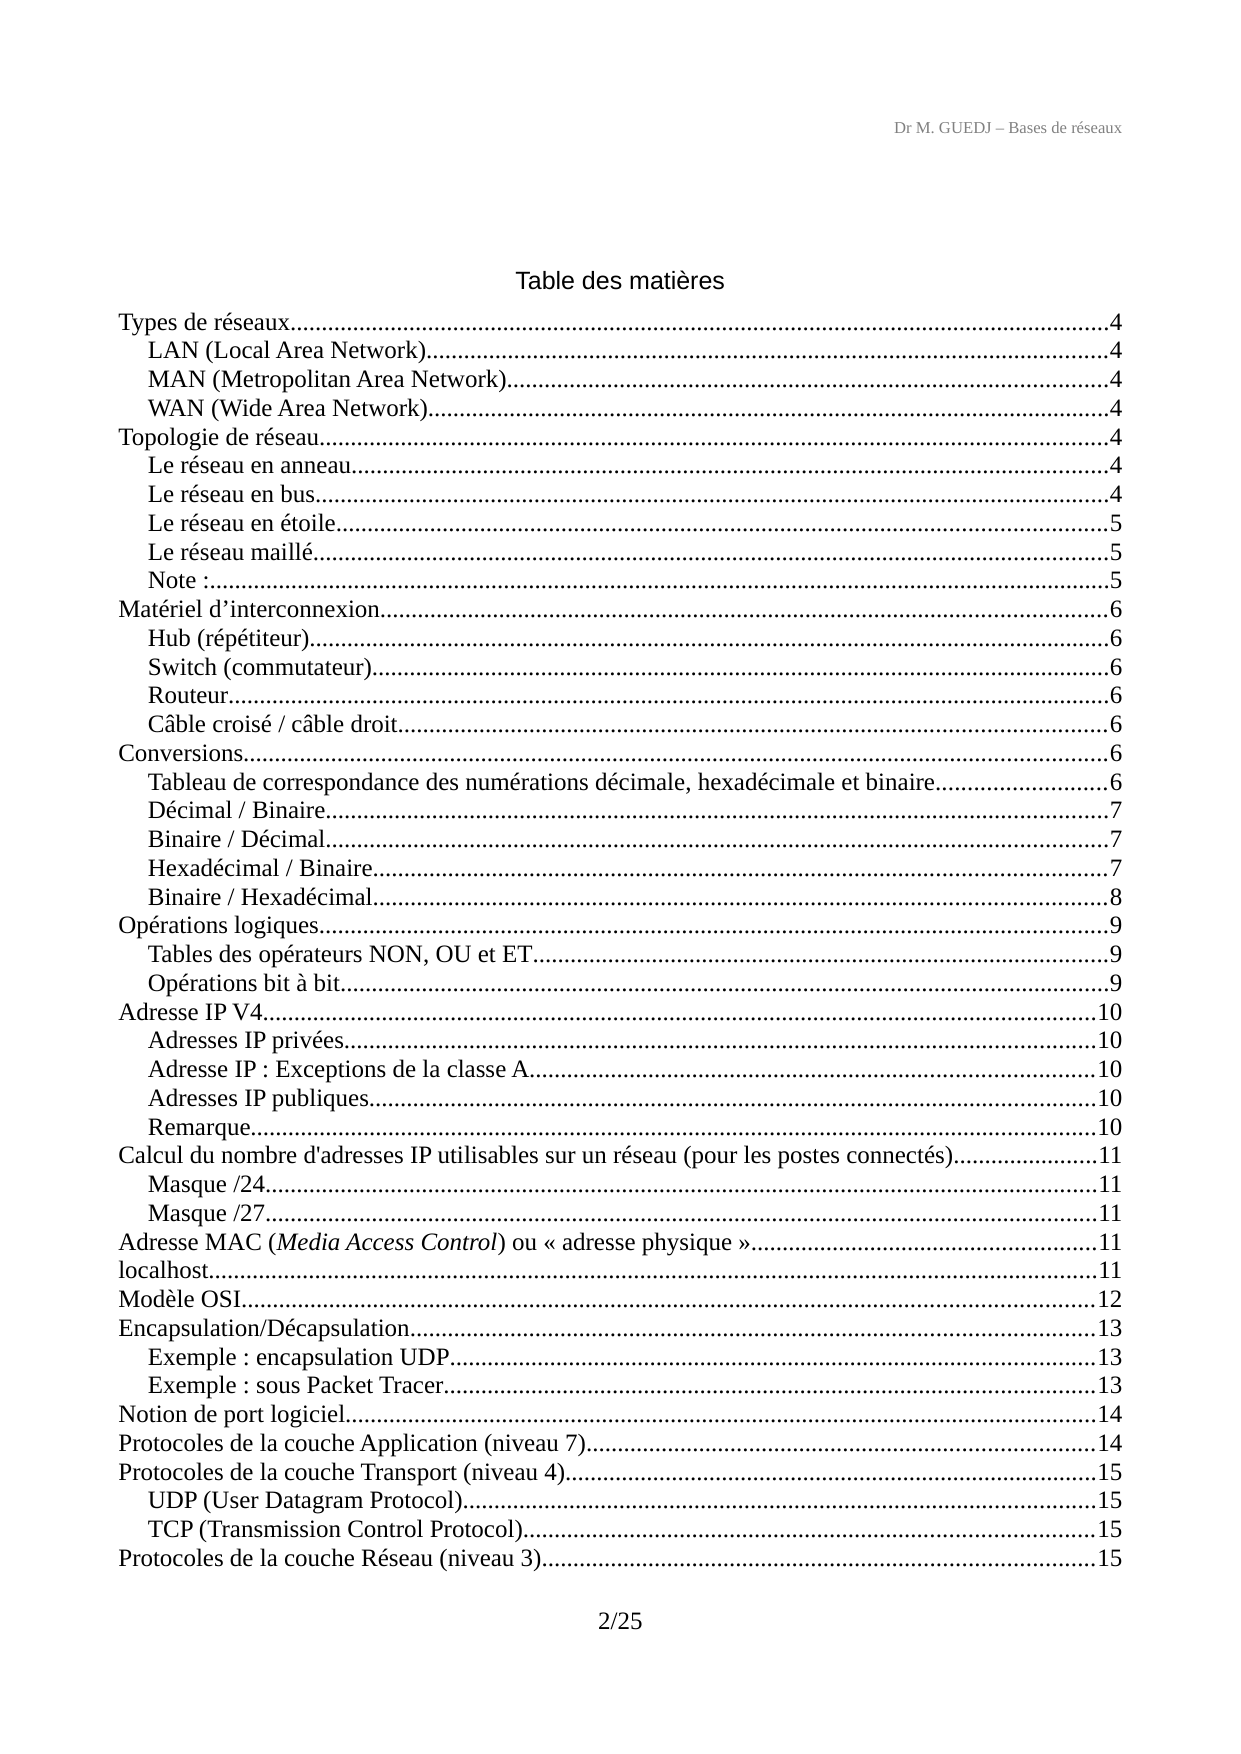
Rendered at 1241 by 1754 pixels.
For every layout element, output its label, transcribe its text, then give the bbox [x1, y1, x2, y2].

text Matériel d’interconnexion 6 [118, 594, 1122, 623]
text Exemple : encapsulation UDP 13 [148, 1342, 1122, 1371]
text Binaire / Décimal 7 [148, 824, 1122, 853]
text Switch (commutateur) 6 [148, 652, 1122, 681]
text Le réseau en anneau 4 [148, 451, 1122, 479]
text Le réseau maillé 5 [148, 537, 1122, 566]
text Tables des opérateurs NON, OU et ET 9 [148, 939, 1122, 968]
text UDP (User Datagram Protocol) 15 [148, 1486, 1122, 1514]
subtitle Table des matières [118, 266, 1122, 294]
text Adresses IP publiques 10 [148, 1083, 1122, 1112]
text Protocoles de la couche Réseau (niveau 3) 15 [118, 1543, 1122, 1572]
text TCP (Transmission Control Protocol) 15 [148, 1514, 1122, 1543]
text Opérations bit à bit 9 [148, 968, 1122, 997]
text Exemple : sous Packet Tracer 13 [148, 1371, 1122, 1399]
text Topologie de réseau 4 [118, 422, 1122, 451]
text Calcul du nombre d'adresses IP utilisables sur un réseau (pour les postes connectés) 11 [118, 1141, 1122, 1169]
text Décimal / Binaire 7 [148, 796, 1122, 824]
text Modèle OSI 12 [118, 1284, 1122, 1313]
text Routeur 6 [148, 681, 1122, 709]
text Adresse MAC (Media Access Control) ou « adresse physique » 11 [118, 1227, 1122, 1256]
text Opérations logiques 9 [118, 911, 1122, 939]
text Adresse IP : Exceptions de la classe A 10 [148, 1054, 1122, 1083]
text LAN (Local Area Network) 4 [148, 336, 1122, 364]
text Masque /24 11 [148, 1169, 1122, 1198]
text Protocoles de la couche Transport (niveau 4) 15 [118, 1457, 1122, 1486]
text Hexadécimal / Binaire 7 [148, 853, 1122, 882]
text Le réseau en bus 4 [148, 479, 1122, 508]
text Note : 5 [148, 566, 1122, 594]
text Adresses IP privées 10 [148, 1026, 1122, 1054]
text Remarque 10 [148, 1112, 1122, 1141]
text Protocoles de la couche Application (niveau 7) 14 [118, 1428, 1122, 1457]
text Tableau de correspondance des numérations décimale, hexadécimale et binaire 6 [148, 767, 1122, 796]
text Le réseau en étoile 5 [148, 508, 1122, 537]
text WAN (Wide Area Network) 4 [148, 393, 1122, 422]
text Types de réseaux 4 [118, 307, 1122, 336]
text Binaire / Hexadécimal 8 [148, 882, 1122, 911]
text localhost 11 [118, 1256, 1122, 1284]
text Encapsulation/Décapsulation 13 [118, 1313, 1122, 1342]
text Masque /27 11 [148, 1198, 1122, 1227]
text Conversions 6 [118, 738, 1122, 767]
text Hub (répétiteur) 6 [148, 623, 1122, 652]
text MAN (Metropolitan Area Network) 4 [148, 364, 1122, 393]
text Câble croisé / câble droit 6 [148, 709, 1122, 738]
text Notion de port logiciel 14 [118, 1399, 1122, 1428]
text Adresse IP V4 10 [118, 997, 1122, 1026]
